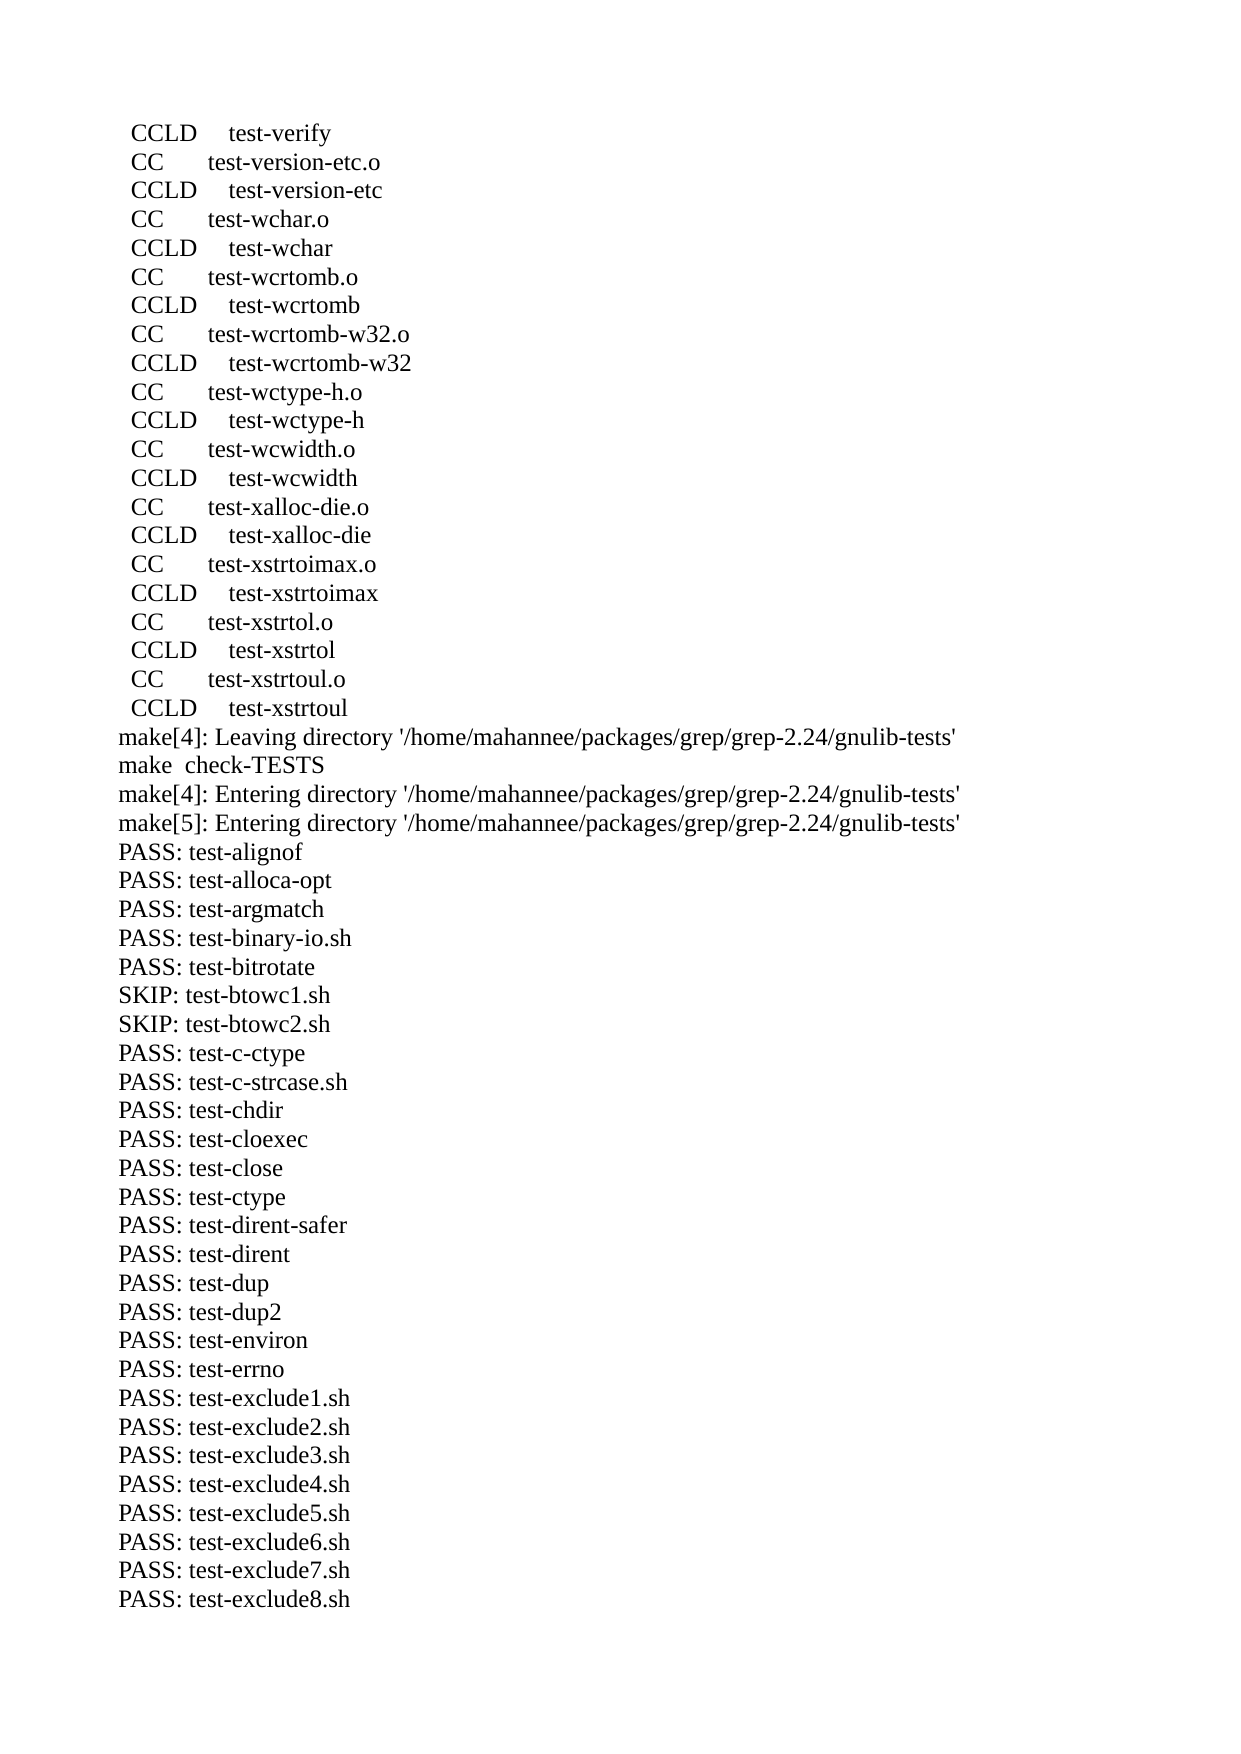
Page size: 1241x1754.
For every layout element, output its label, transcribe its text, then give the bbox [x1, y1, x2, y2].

text CC test-wcrtomb.o [118, 262, 1122, 291]
text make[4]: Leaving directory '/home/mahannee/packages/grep/grep-2.24/gnulib-tests' [118, 722, 1122, 751]
text PASS: test-chdir [118, 1096, 1122, 1124]
text PASS: test-bitrotate [118, 952, 1122, 981]
text PASS: test-cloexec [118, 1124, 1122, 1153]
text CC test-version-etc.o [118, 147, 1122, 176]
text PASS: test-close [118, 1153, 1122, 1182]
text PASS: test-exclude8.sh [118, 1584, 1122, 1613]
text CCLD test-xstrtol [118, 636, 1122, 664]
text CCLD test-verify [118, 118, 1122, 147]
text CC test-wcwidth.o [118, 434, 1122, 463]
text PASS: test-alloca-opt [118, 866, 1122, 894]
text CCLD test-wcwidth [118, 463, 1122, 492]
text CCLD test-xalloc-die [118, 521, 1122, 549]
text PASS: test-exclude1.sh [118, 1383, 1122, 1412]
text PASS: test-errno [118, 1354, 1122, 1383]
text CCLD test-xstrtoimax [118, 578, 1122, 607]
text CC test-xstrtoimax.o [118, 549, 1122, 578]
text SKIP: test-btowc2.sh [118, 1009, 1122, 1038]
text CCLD test-wchar [118, 233, 1122, 262]
text PASS: test-dirent [118, 1239, 1122, 1268]
text PASS: test-exclude3.sh [118, 1441, 1122, 1469]
text PASS: test-exclude7.sh [118, 1556, 1122, 1584]
text make check-TESTS [118, 751, 1122, 779]
text PASS: test-c-ctype [118, 1038, 1122, 1067]
text CCLD test-wcrtomb-w32 [118, 348, 1122, 377]
text make[5]: Entering directory '/home/mahannee/packages/grep/grep-2.24/gnulib-tests' [118, 808, 1122, 837]
text SKIP: test-btowc1.sh [118, 981, 1122, 1009]
text PASS: test-c-strcase.sh [118, 1067, 1122, 1096]
text PASS: test-dirent-safer [118, 1211, 1122, 1239]
text PASS: test-exclude5.sh [118, 1498, 1122, 1527]
text make[4]: Entering directory '/home/mahannee/packages/grep/grep-2.24/gnulib-tests' [118, 779, 1122, 808]
text PASS: test-exclude4.sh [118, 1469, 1122, 1498]
text CCLD test-wctype-h [118, 406, 1122, 434]
text PASS: test-dup2 [118, 1297, 1122, 1326]
text CCLD test-wcrtomb [118, 291, 1122, 319]
text PASS: test-exclude6.sh [118, 1527, 1122, 1556]
text CC test-wcrtomb-w32.o [118, 319, 1122, 348]
text PASS: test-argmatch [118, 894, 1122, 923]
text PASS: test-binary-io.sh [118, 923, 1122, 952]
text CC test-wchar.o [118, 204, 1122, 233]
text PASS: test-environ [118, 1326, 1122, 1354]
text PASS: test-alignof [118, 837, 1122, 866]
text PASS: test-ctype [118, 1182, 1122, 1211]
text PASS: test-exclude2.sh [118, 1412, 1122, 1441]
text CC test-xalloc-die.o [118, 492, 1122, 521]
text CCLD test-xstrtoul [118, 693, 1122, 722]
text CC test-xstrtol.o [118, 607, 1122, 636]
text CC test-xstrtoul.o [118, 664, 1122, 693]
text CCLD test-version-etc [118, 176, 1122, 204]
text PASS: test-dup [118, 1268, 1122, 1297]
text CC test-wctype-h.o [118, 377, 1122, 406]
